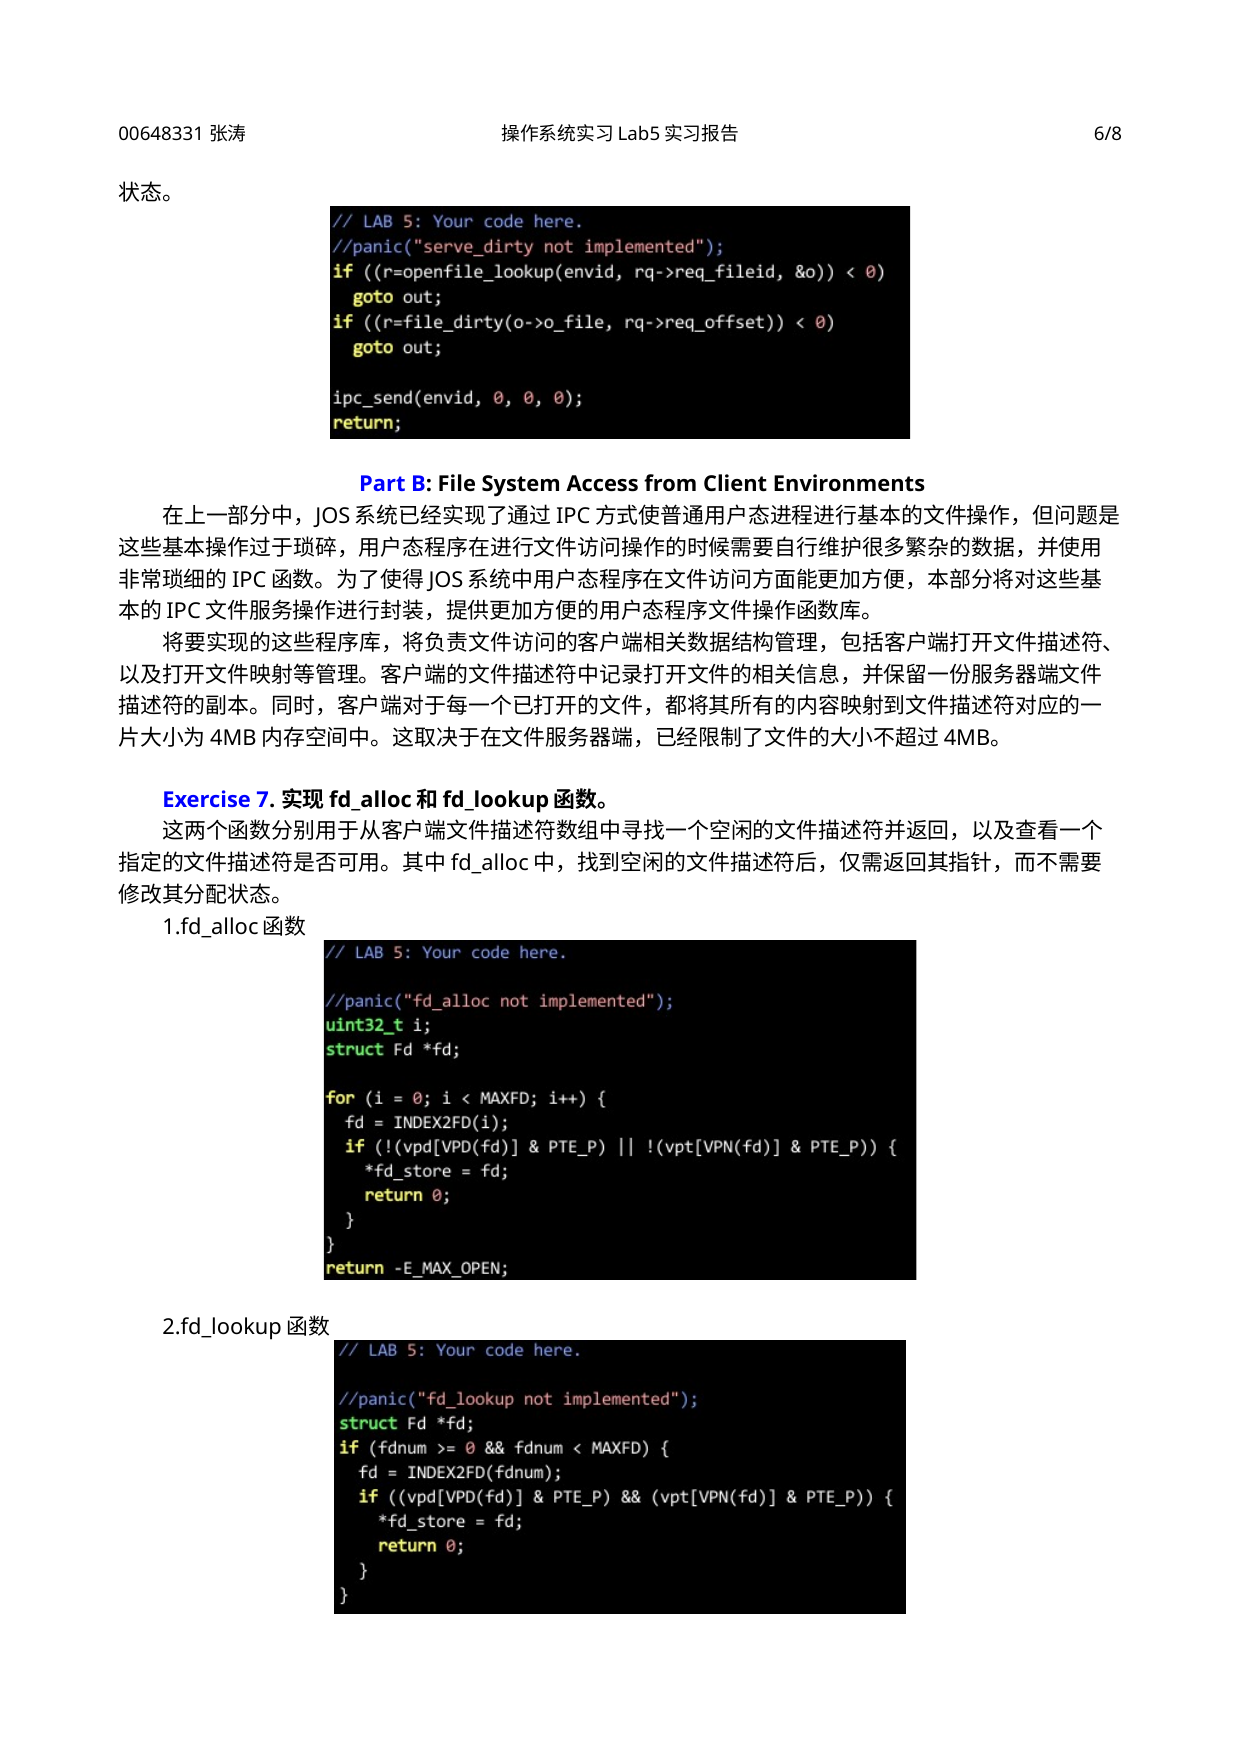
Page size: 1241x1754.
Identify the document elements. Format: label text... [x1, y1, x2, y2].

picture [323, 940, 917, 1280]
text 1.fd_alloc函数 [118, 909, 1122, 940]
text Exercise 7. 实现fd_alloc和fd_lookup函数。 [118, 782, 1122, 813]
text 2.fd_lookup函数 [118, 1309, 1122, 1341]
text 在上一部分中，JOS系统已经实现了通过IPC方式使普通用户态进程进行基本的文件操作，但问题是这些基本操作过于琐碎，用户态程序在进行文件访问操作的时候需要自行维护很多繁杂的数据，并使用非常琐细的IPC函数。为了使得JOS系统中用户态程序在文件访问方面能更加方便，本部分将对这些基本的IPC文件服务操作进行封装，提供更加方便的用户态程序文件操作函数库。 [118, 498, 1122, 625]
picture [334, 1340, 906, 1614]
text 将要实现的这些程序库，将负责文件访问的客户端相关数据结构管理，包括客户端打开文件描述符、以及打开文件映射等管理。客户端的文件描述符中记录打开文件的相关信息，并保留一份服务器端文件描述符的副本。同时，客户端对于每一个已打开的文件，都将其所有的内容映射到文件描述符对应的一片大小为4MB内存空间中。这取决于在文件服务器端，已经限制了文件的大小不超过4MB。 [118, 625, 1122, 752]
text 这两个函数分别用于从客户端文件描述符数组中寻找一个空闲的文件描述符并返回，以及查看一个指定的文件描述符是否可用。其中fd_alloc中，找到空闲的文件描述符后，仅需返回其指针，而不需要修改其分配状态。 [118, 813, 1122, 909]
picture [330, 206, 911, 439]
text Part B: File System Access from Client Environments [118, 468, 1122, 498]
text 状态。 [118, 175, 1122, 206]
